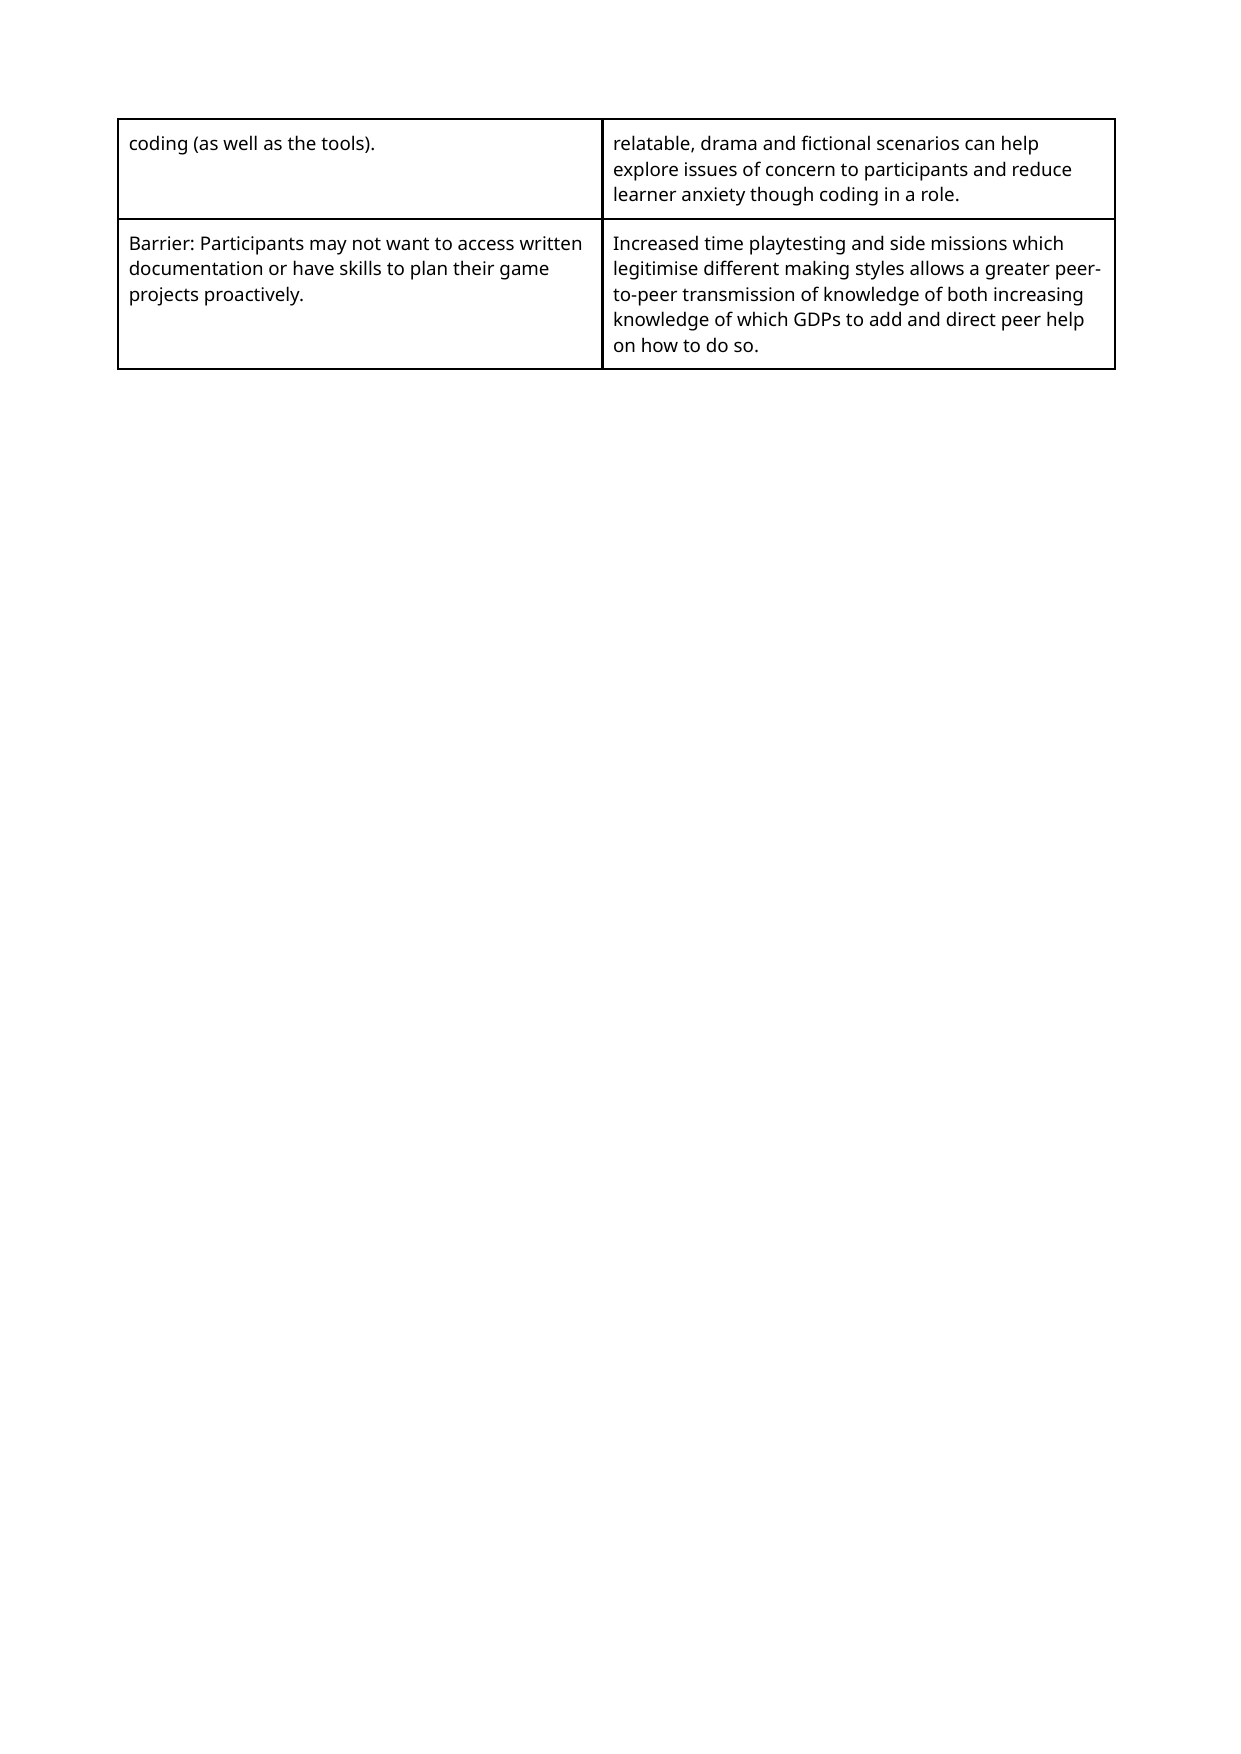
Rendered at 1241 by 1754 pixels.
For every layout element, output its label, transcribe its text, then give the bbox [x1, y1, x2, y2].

table_cell coding (as well as the tools). [119, 120, 601, 218]
table_cell Increased time playtesting and side missions which legitimise different making styles allows a greater peer-to-peer transmission of knowledge of both increasing knowledge of which GDPs to add and direct peer help on how to do so. [604, 220, 1114, 368]
table_cell relatable, drama and fictional scenarios can help explore issues of concern to participants and reduce learner anxiety though coding in a role. [604, 120, 1114, 218]
table_cell Barrier: Participants may not want to access written documentation or have skills to plan their game projects proactively. [119, 220, 601, 368]
